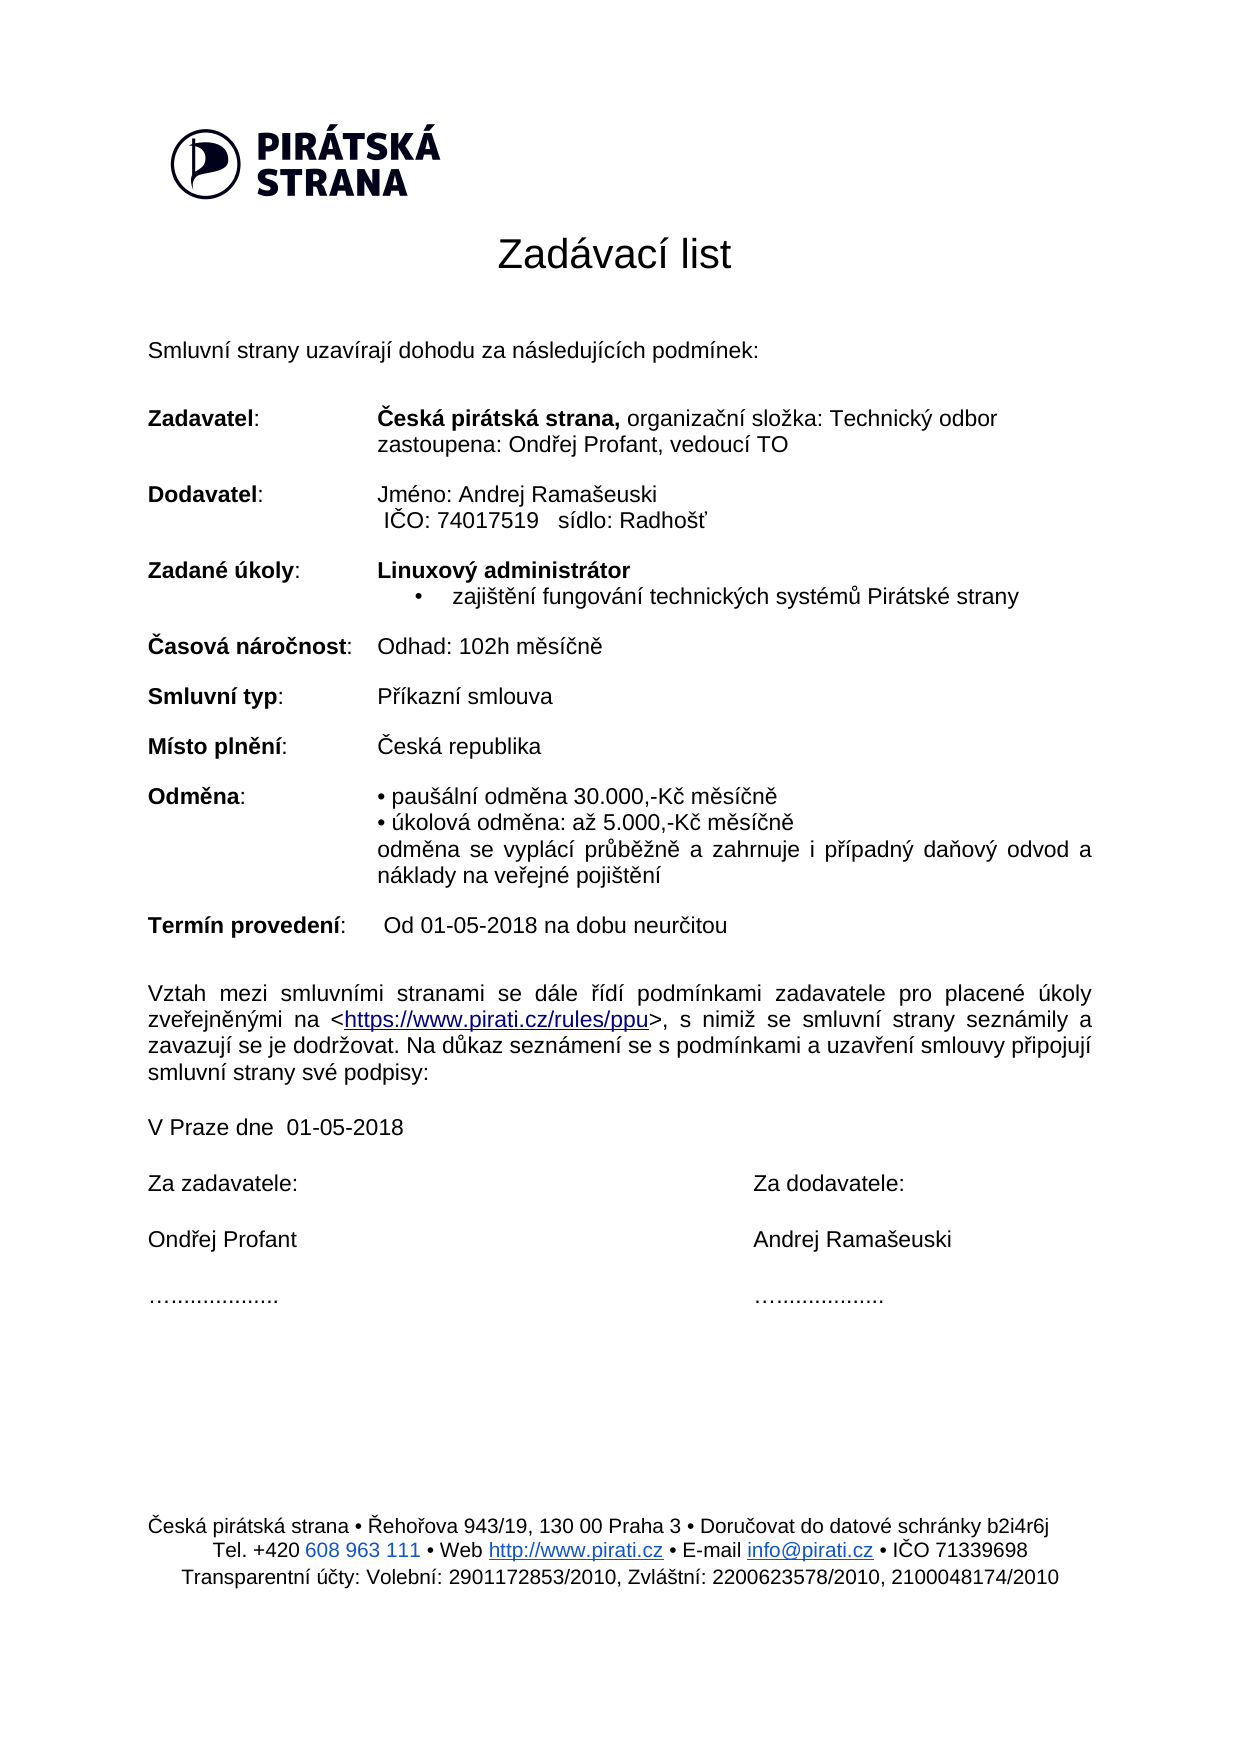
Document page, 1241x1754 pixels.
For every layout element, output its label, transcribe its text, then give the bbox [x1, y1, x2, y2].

subtitle Zadávací list [148, 230, 1093, 278]
table_cell Jméno: Andrej Ramašeuski IČO: 74017519 sídlo: Radhošť [377, 469, 1093, 545]
text Smluvní strany uzavírají dohodu za následujících podmínek: [148, 337, 1093, 363]
table_cell Česká republika [377, 721, 1093, 771]
table_cell Dodavatel: [148, 469, 377, 545]
text …................. …................. [148, 1282, 1093, 1308]
table_cell Termín provedení: [148, 900, 377, 950]
table_cell • paušální odměna 30.000,-Kč měsíčně • úkolová odměna: až 5.000,-Kč měsíčně odměna se vyplácí průběžně a zahrnuje i případný daňový odvod a náklady na veřejné pojištění [377, 771, 1093, 900]
text Za zadavatele: Za dodavatele: [148, 1170, 1093, 1197]
table_cell Zadané úkoly: [148, 545, 377, 621]
table_cell Odměna: [148, 771, 377, 900]
text V Praze dne 01-05-2018 [148, 1114, 1093, 1141]
table_cell Linuxový administrátor zajištění fungování technických systémů Pirátské strany [377, 545, 1093, 621]
table_header Zadavatel: [148, 393, 377, 469]
text Ondřej Profant Andrej Ramašeuski [148, 1226, 1093, 1252]
table_cell Časová náročnost: [148, 621, 377, 671]
table_cell Místo plnění: [148, 721, 377, 771]
table_cell Příkazní smlouva [377, 671, 1093, 721]
table_cell Smluvní typ: [148, 671, 377, 721]
table_cell Od 01-05-2018 na dobu neurčitou [377, 900, 1093, 950]
table_header Česká pirátská strana, organizační složka: Technický odbor zastoupena: Ondřej Profant, vedoucí TO [377, 393, 1093, 469]
picture [142, 103, 470, 226]
table_cell Odhad: 102h měsíčně [377, 621, 1093, 671]
text Vztah mezi smluvními stranami se dále řídí podmínkami zadavatele pro placené úkoly zveřejněnými na <https://www.pirati.cz/rules/ppu>, s nimiž se smluvní strany seznámily a zavazují se je dodržovat. Na důkaz seznámení se s podmínkami a uzavření smlouvy připojují smluvní strany své podpisy: [148, 979, 1093, 1085]
